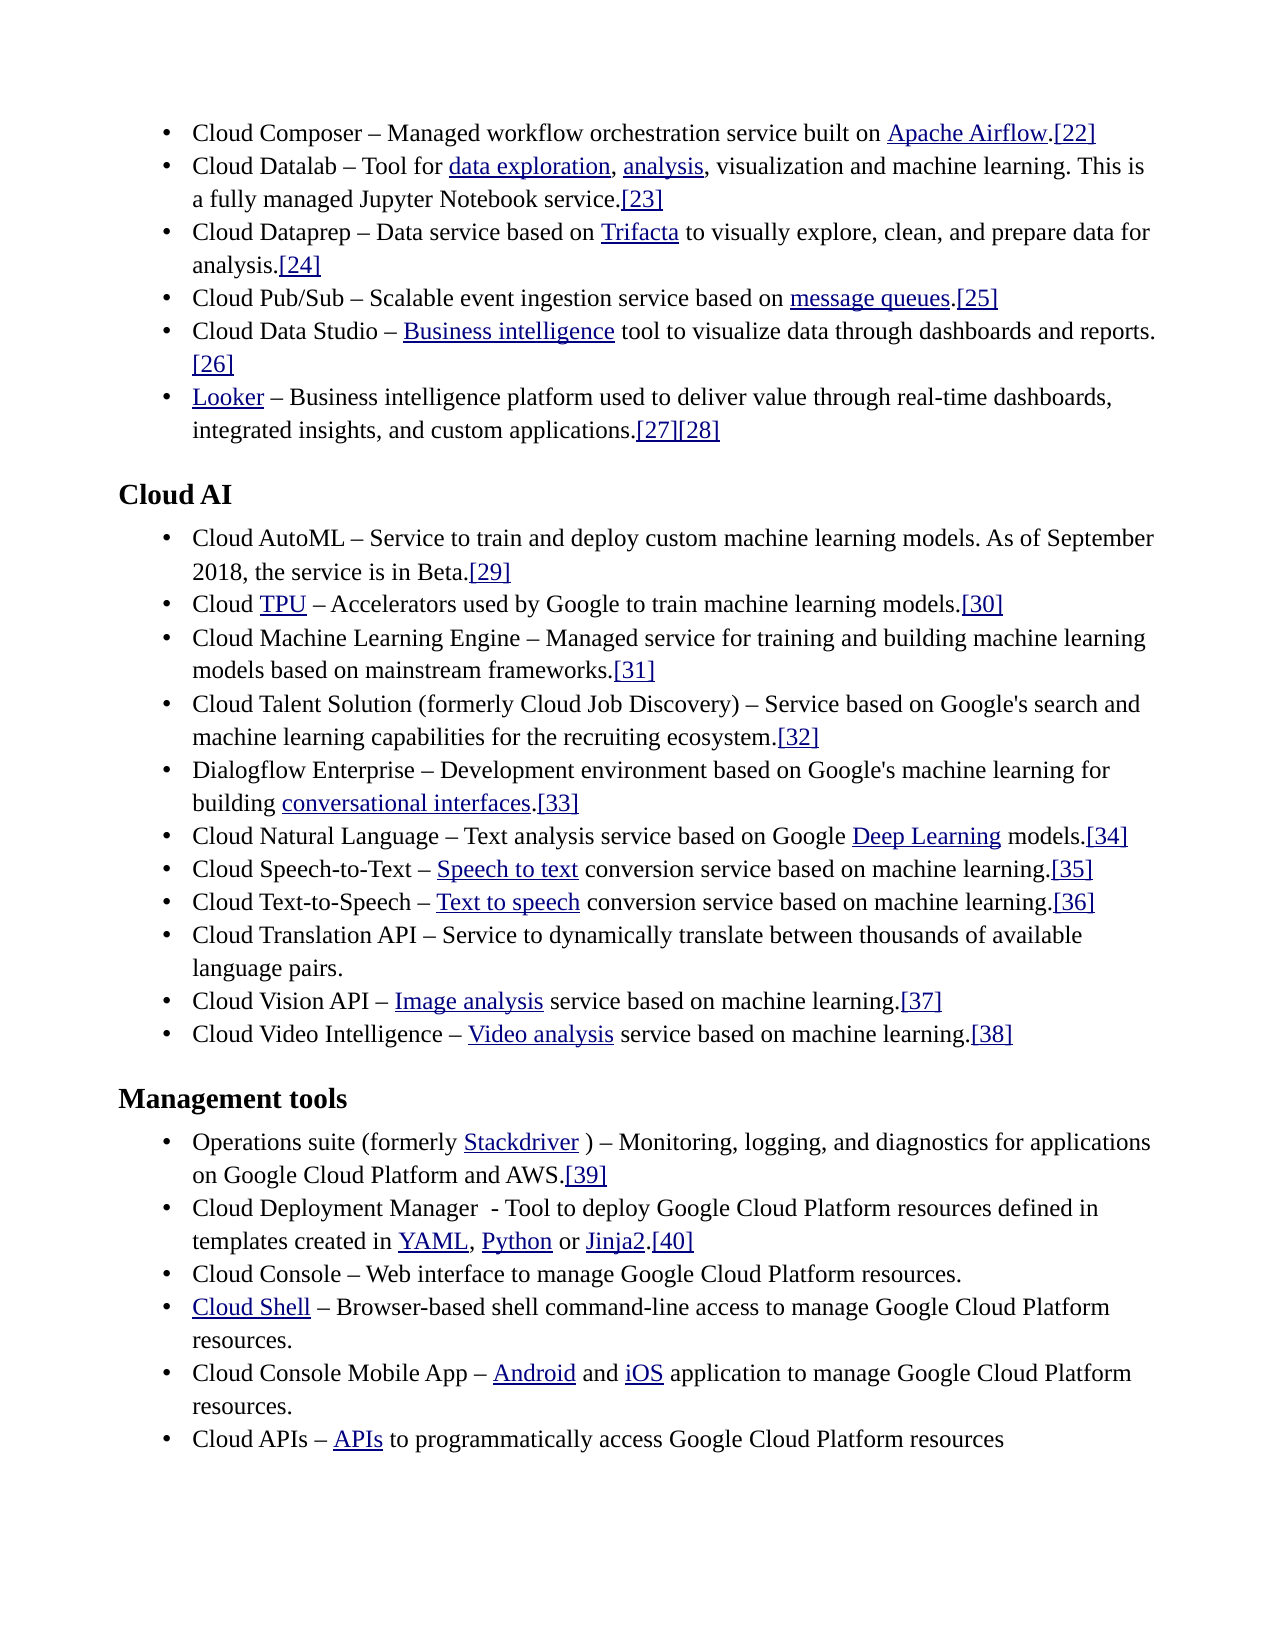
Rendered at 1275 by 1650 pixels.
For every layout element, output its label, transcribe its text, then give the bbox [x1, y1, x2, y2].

list Cloud Deployment Manager - Tool to deploy Google Cloud Platform resources defined in templates created in YAML, Python or Jinja2.[40] [162, 1193, 1157, 1255]
list Looker – Business intelligence platform used to deliver value through real-time dashboards, integrated insights, and custom applications.[27][28] [162, 382, 1157, 444]
list Cloud Speech-to-Text – Speech to text conversion service based on machine learning.[35] [162, 854, 1157, 882]
list Cloud Console Mobile App – Android and iOS application to manage Google Cloud Platform resources. [162, 1358, 1157, 1420]
list Cloud Text-to-Speech – Text to speech conversion service based on machine learning.[36] [162, 887, 1157, 916]
list Cloud Data Studio – Business intelligence tool to visualize data through dashboards and reports.[26] [162, 316, 1157, 378]
list Cloud Composer – Managed workflow orchestration service built on Apache Airflow.[22] [162, 118, 1157, 147]
list Cloud Pub/Sub – Scalable event ingestion service based on message queues.[25] [162, 283, 1157, 312]
list Cloud Dataprep – Data service based on Trifacta to visually explore, clean, and prepare data for analysis.[24] [162, 217, 1157, 279]
list Cloud Machine Learning Engine – Managed service for training and building machine learning models based on mainstream frameworks.[31] [162, 623, 1157, 684]
list Cloud Translation API – Service to dynamically translate between thousands of available language pairs. [162, 920, 1157, 982]
list Cloud Video Intelligence – Video analysis service based on machine learning.[38] [162, 1019, 1157, 1048]
list Cloud Vision API – Image analysis service based on machine learning.[37] [162, 986, 1157, 1014]
subtitle Cloud AI [118, 477, 1157, 511]
list Cloud Console – Web interface to manage Google Cloud Platform resources. [162, 1259, 1157, 1288]
list Cloud Talent Solution (formerly Cloud Job Discovery) – Service based on Google's search and machine learning capabilities for the recruiting ecosystem.[32] [162, 689, 1157, 750]
list Cloud APIs – APIs to programmatically access Google Cloud Platform resources [162, 1424, 1157, 1453]
list Operations suite (formerly Stackdriver ) – Monitoring, logging, and diagnostics for applications on Google Cloud Platform and AWS.[39] [162, 1127, 1157, 1189]
subtitle Management tools [118, 1081, 1157, 1114]
list Cloud AutoML – Service to train and deploy custom machine learning models. As of September 2018, the service is in Beta.[29] [162, 523, 1157, 585]
list Cloud Shell – Browser-based shell command-line access to manage Google Cloud Platform resources. [162, 1292, 1157, 1354]
list Cloud Datalab – Tool for data exploration, analysis, visualization and machine learning. This is a fully managed Jupyter Notebook service.[23] [162, 151, 1157, 213]
list Cloud TPU – Accelerators used by Google to train machine learning models.[30] [162, 589, 1157, 618]
list Cloud Natural Language – Text analysis service based on Google Deep Learning models.[34] [162, 821, 1157, 849]
list Dialogflow Enterprise – Development environment based on Google's machine learning for building conversational interfaces.[33] [162, 755, 1157, 816]
